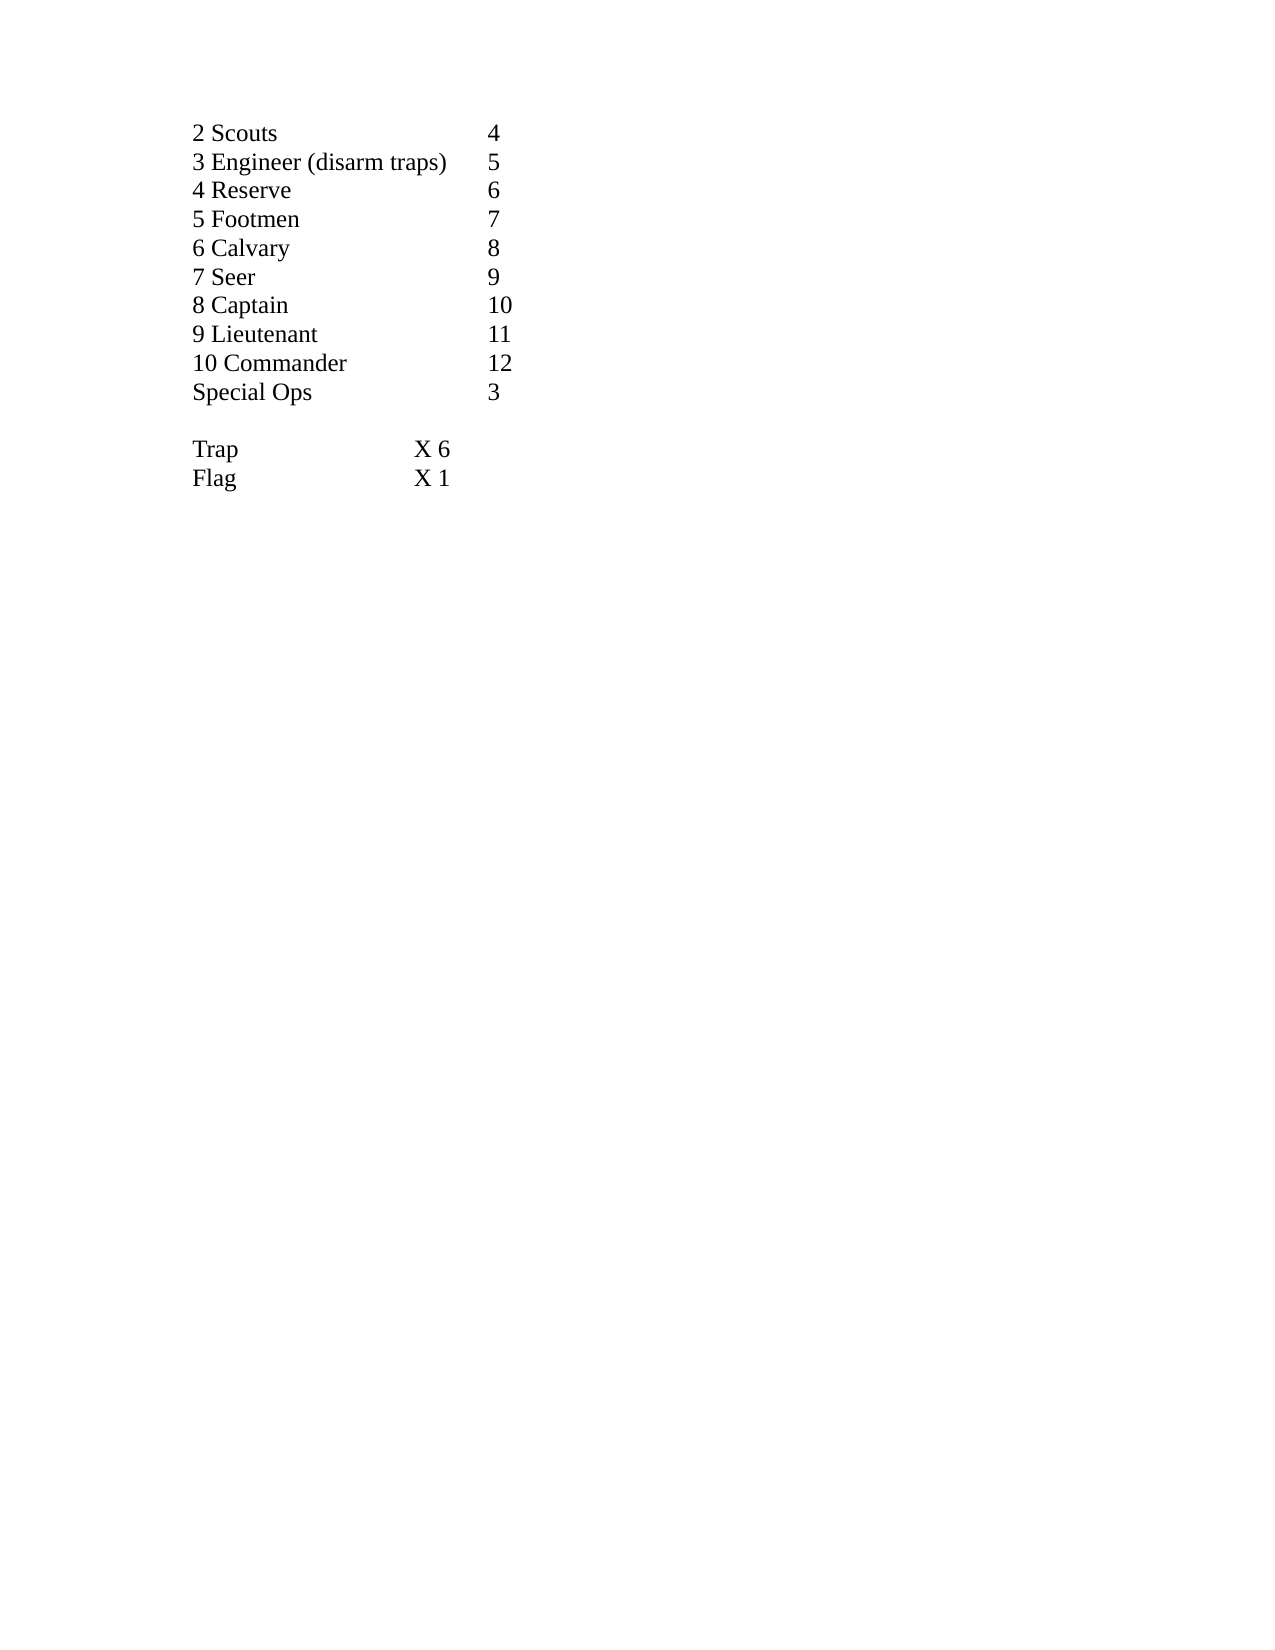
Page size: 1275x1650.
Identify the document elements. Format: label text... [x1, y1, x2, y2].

text 8 Captain 10 [118, 291, 1157, 319]
text Flag X 1 [118, 463, 1157, 492]
text 7 Seer 9 [118, 262, 1157, 291]
text 10 Commander 12 [118, 348, 1157, 377]
text 4 Reserve 6 [118, 176, 1157, 204]
text Trap X 6 [118, 434, 1157, 463]
text 6 Calvary 8 [118, 233, 1157, 262]
text 9 Lieutenant 11 [118, 319, 1157, 348]
text 5 Footmen 7 [118, 204, 1157, 233]
text Special Ops 3 [118, 377, 1157, 406]
text 2 Scouts 4 [118, 118, 1157, 147]
text 3 Engineer (disarm traps) 5 [118, 147, 1157, 176]
